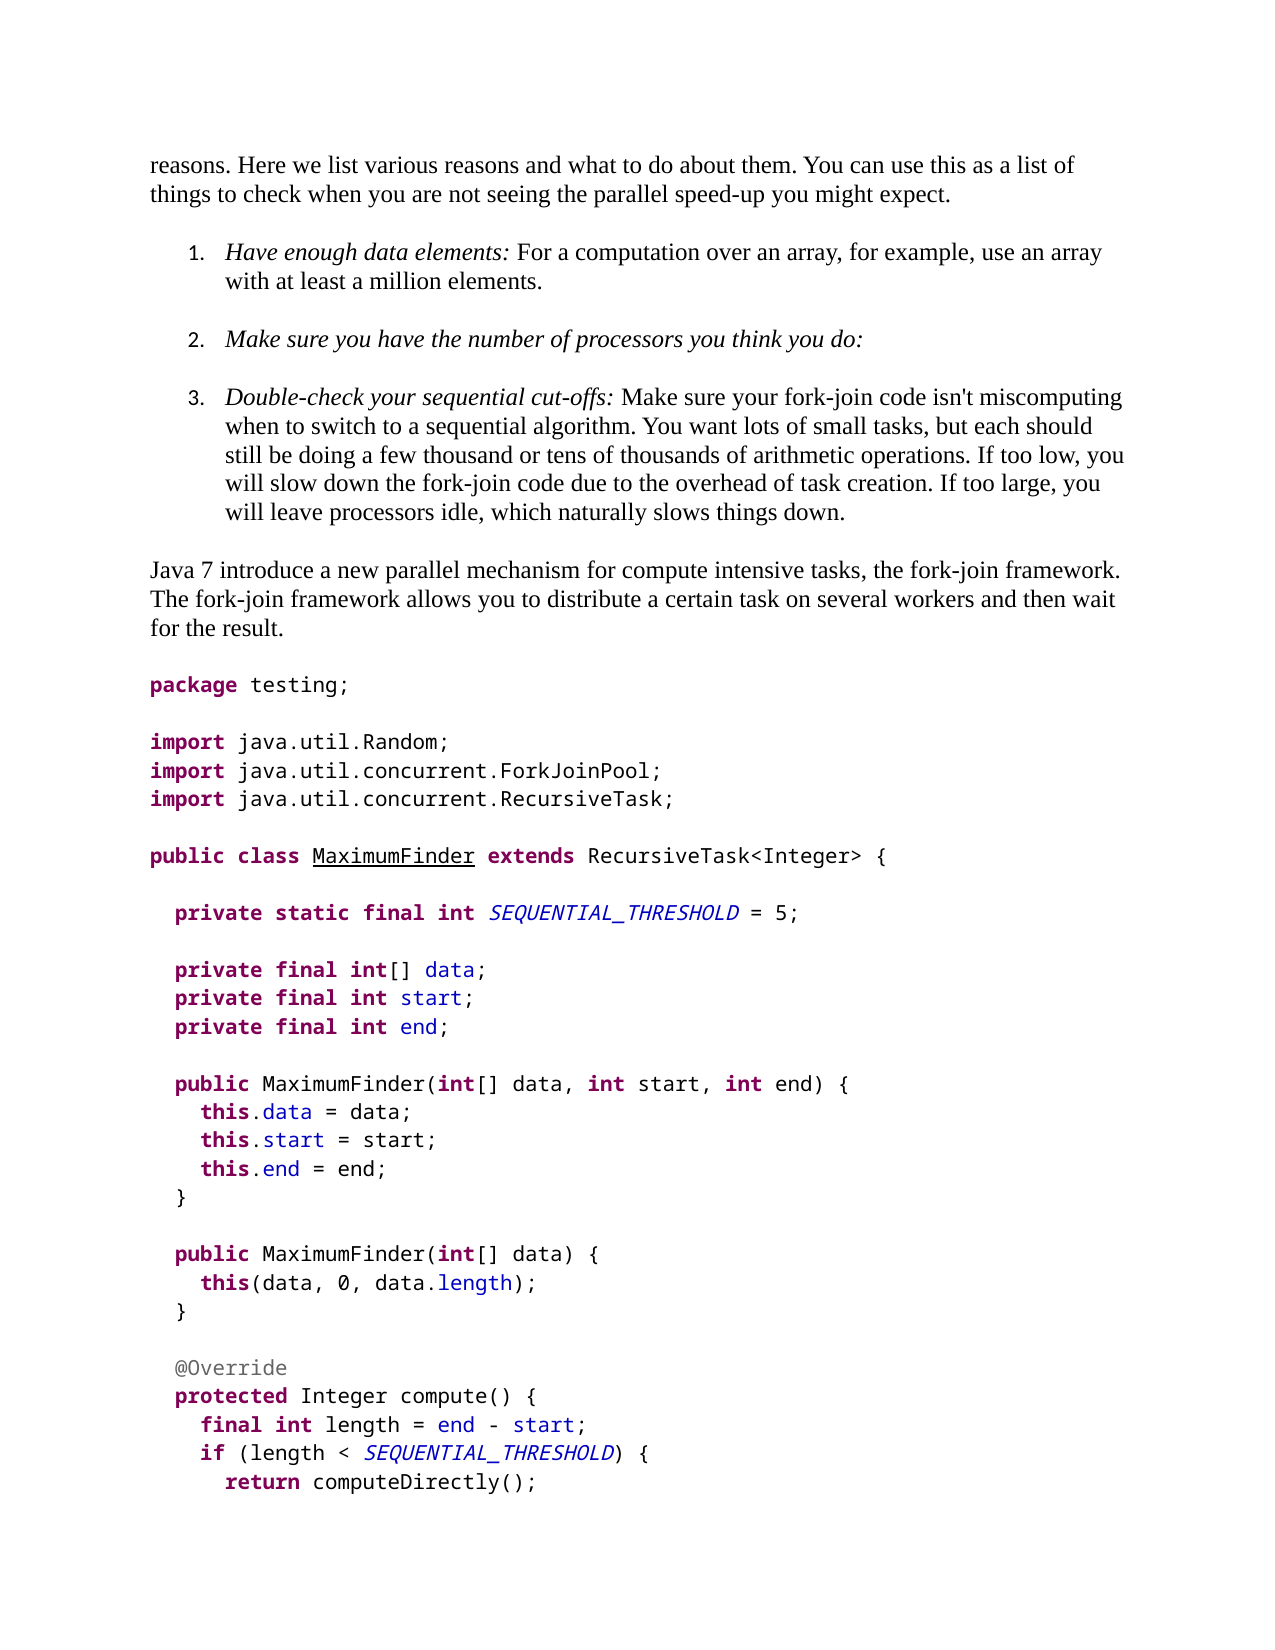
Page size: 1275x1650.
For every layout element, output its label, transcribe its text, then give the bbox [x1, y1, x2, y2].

list Make sure you have the number of processors you think you do: [187, 324, 1125, 353]
text private static final int SEQUENTIAL_THRESHOLD = 5; [150, 898, 1125, 926]
text final int length = end - start; [150, 1410, 1125, 1438]
text public MaximumFinder(int[] data, int start, int end) { [150, 1069, 1125, 1097]
text public MaximumFinder(int[] data) { [150, 1239, 1125, 1268]
text this(data, 0, data.length); [150, 1268, 1125, 1296]
text import java.util.concurrent.ForkJoinPool; [150, 756, 1125, 784]
list Have enough data elements: For a computation over an array, for example, use an array with at least a million elements. [187, 237, 1125, 294]
text import java.util.concurrent.RecursiveTask; [150, 784, 1125, 813]
text @Override [150, 1353, 1125, 1381]
text this.data = data; [150, 1097, 1125, 1126]
text reasons. Here we list various reasons and what to do about them. You can use this as a list of things to check when you are not seeing the parallel speed-up you might expect. [150, 150, 1125, 207]
text protected Integer compute() { [150, 1381, 1125, 1410]
text Java 7 introduce a new parallel mechanism for compute intensive tasks, the fork-join framework. The fork-join framework allows you to distribute a certain task on several workers and then wait for the result. [150, 555, 1125, 641]
text this.start = start; [150, 1126, 1125, 1154]
text package testing; [150, 671, 1125, 699]
text } [150, 1182, 1125, 1211]
list Double-check your sequential cut-offs: Make sure your fork-join code isn't miscomputing when to switch to a sequential algorithm. You want lots of small tasks, but each should still be doing a few thousand or tens of thousands of arithmetic operations. If too low, you will slow down the fork-join code due to the overhead of task creation. If too large, you will leave processors idle, which naturally slows things down. [187, 382, 1125, 526]
text return computeDirectly(); [150, 1467, 1125, 1495]
text private final int end; [150, 1012, 1125, 1040]
text private final int start; [150, 983, 1125, 1012]
text import java.util.Random; [150, 727, 1125, 756]
text if (length < SEQUENTIAL_THRESHOLD) { [150, 1438, 1125, 1467]
text private final int[] data; [150, 955, 1125, 983]
text public class MaximumFinder extends RecursiveTask<Integer> { [150, 841, 1125, 869]
text this.end = end; [150, 1154, 1125, 1182]
text } [150, 1296, 1125, 1324]
